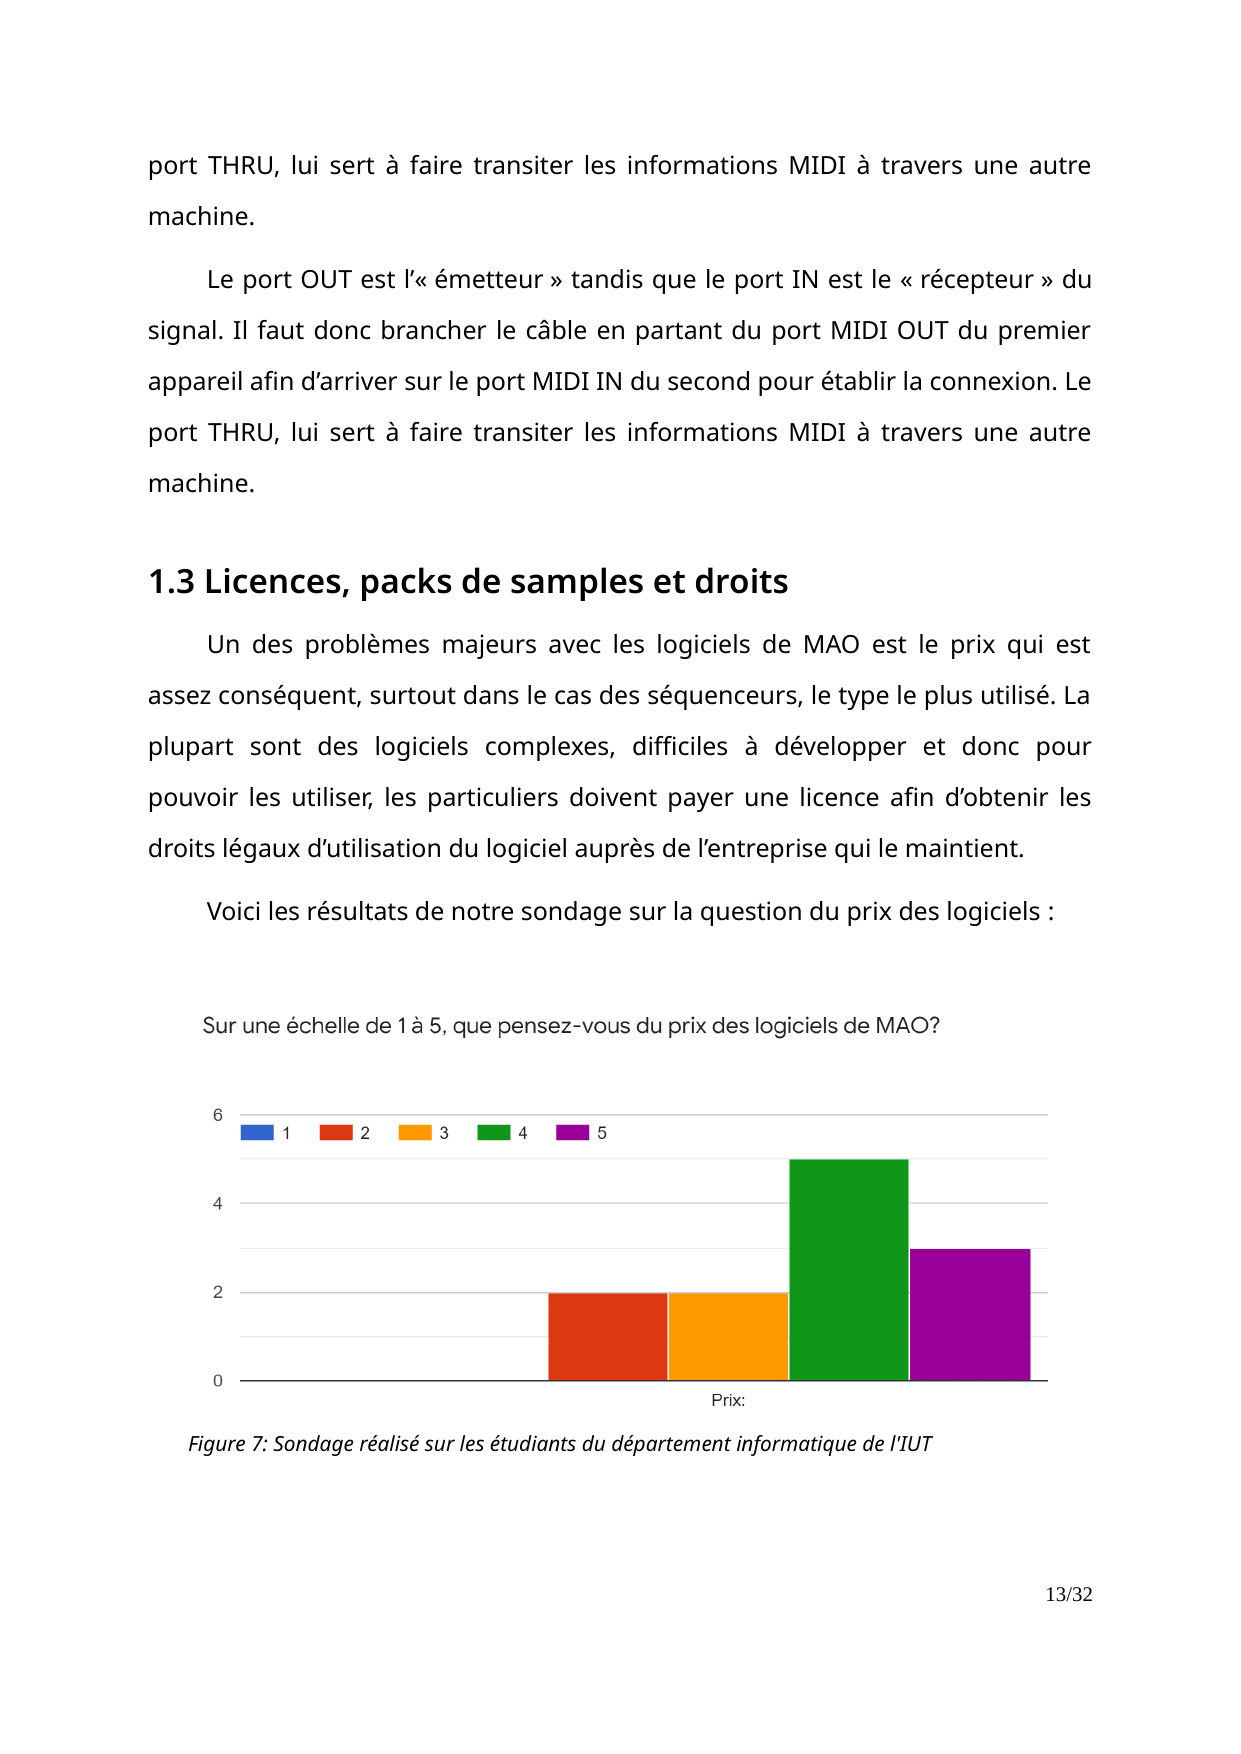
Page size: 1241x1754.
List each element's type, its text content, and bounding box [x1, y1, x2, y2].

text Voici les résultats de notre sondage sur la question du prix des logiciels : [148, 894, 1093, 928]
subtitle Licences, packs de samples et droits [148, 558, 1093, 603]
picture [192, 1002, 1048, 1429]
text Un des problèmes majeurs avec les logiciels de MAO est le prix qui est assez conséquent, surtout dans le cas des séquenceurs, le type le plus utilisé. La plupart sont des logiciels complexes, difficiles à développer et donc pour pouvoir les utiliser, les particuliers doivent payer une licence afin d’obtenir les droits légaux d’utilisation du logiciel auprès de l’entreprise qui le maintient. [148, 627, 1093, 865]
text Le port OUT est l’« émetteur » tandis que le port IN est le « récepteur » du signal. Il faut donc brancher le câble en partant du port MIDI OUT du premier appareil afin d’arriver sur le port MIDI IN du second pour établir la connexion. Le port THRU, lui sert à faire transiter les informations MIDI à travers une autre machine. [148, 261, 1093, 500]
text Figure 7: Sondage réalisé sur les étudiants du département informatique de l'IUT [188, 1002, 1052, 1457]
text [188, 996, 1052, 1002]
text port THRU, lui sert à faire transiter les informations MIDI à travers une autre machine. [148, 148, 1093, 233]
